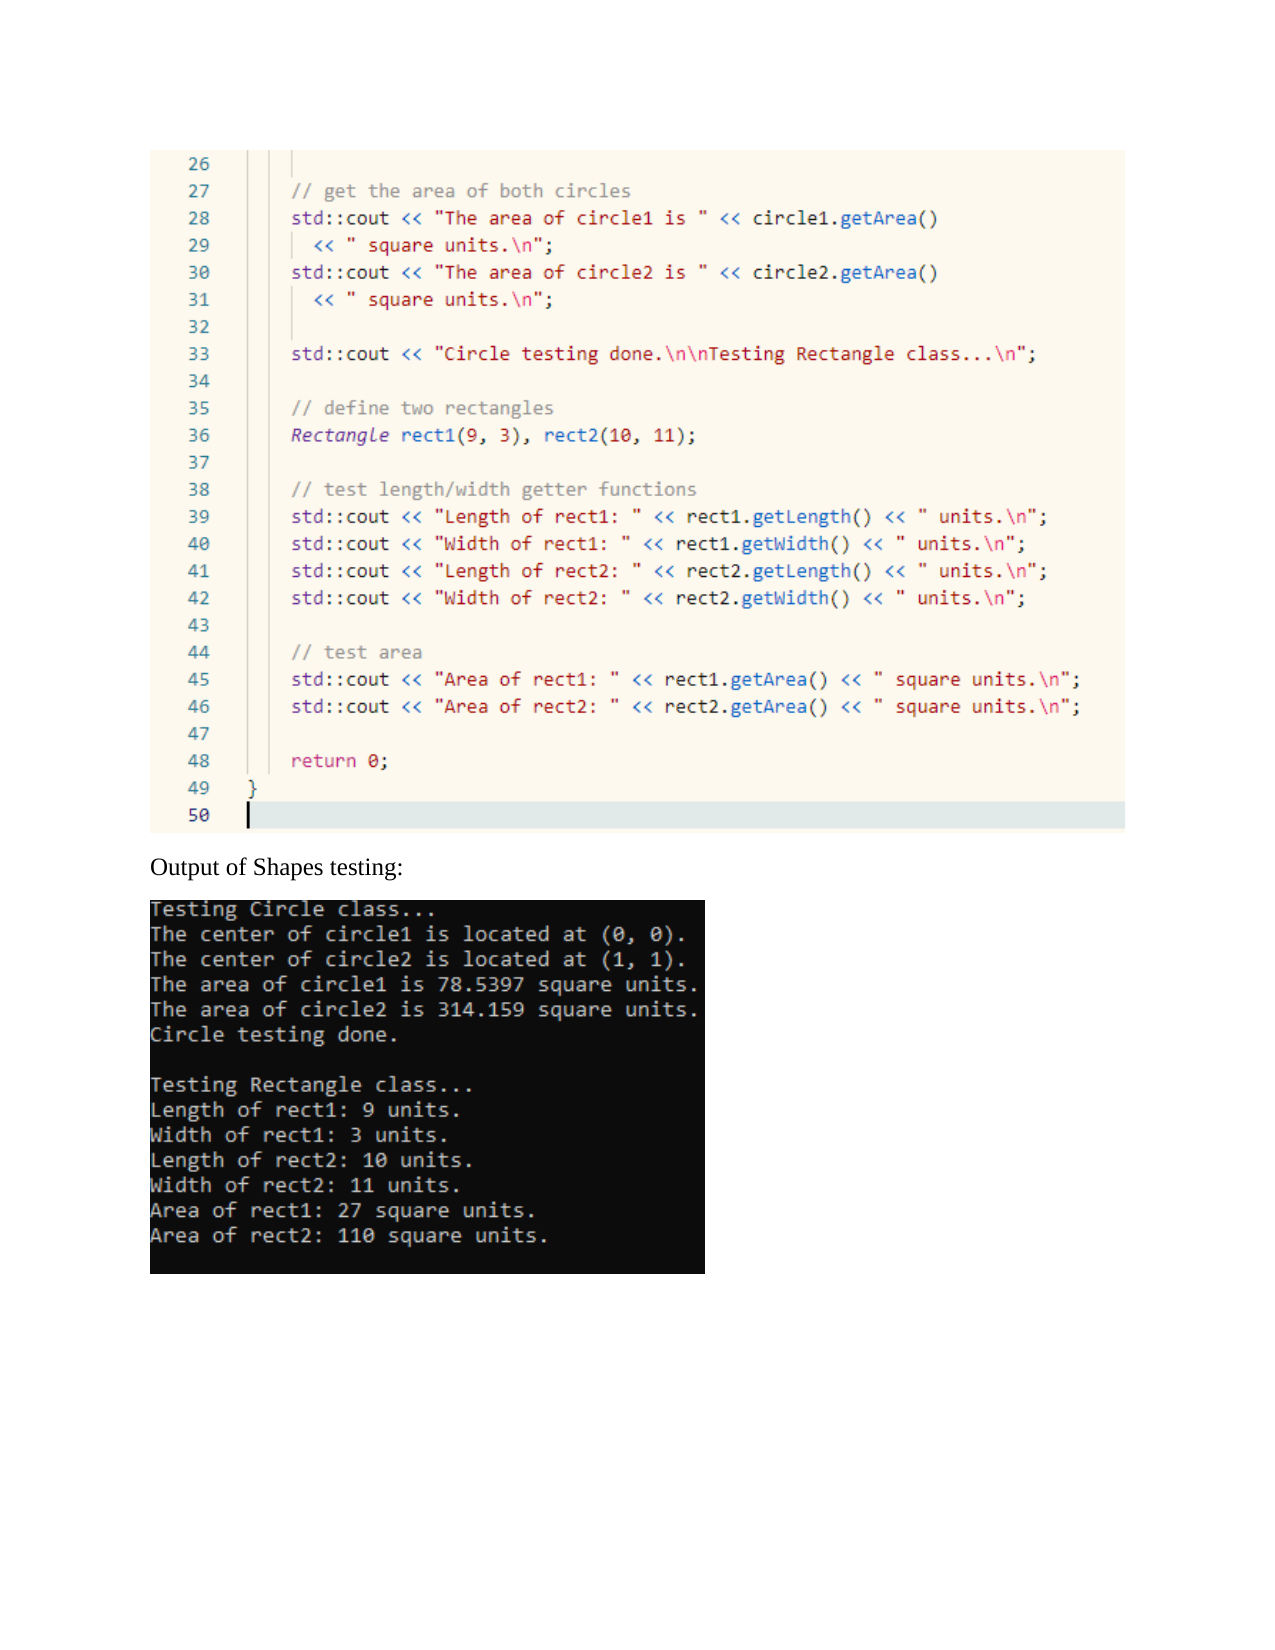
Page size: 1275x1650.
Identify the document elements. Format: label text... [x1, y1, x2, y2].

picture [150, 150, 1125, 833]
picture [150, 900, 705, 1274]
text Output of Shapes testing: [150, 852, 1125, 881]
